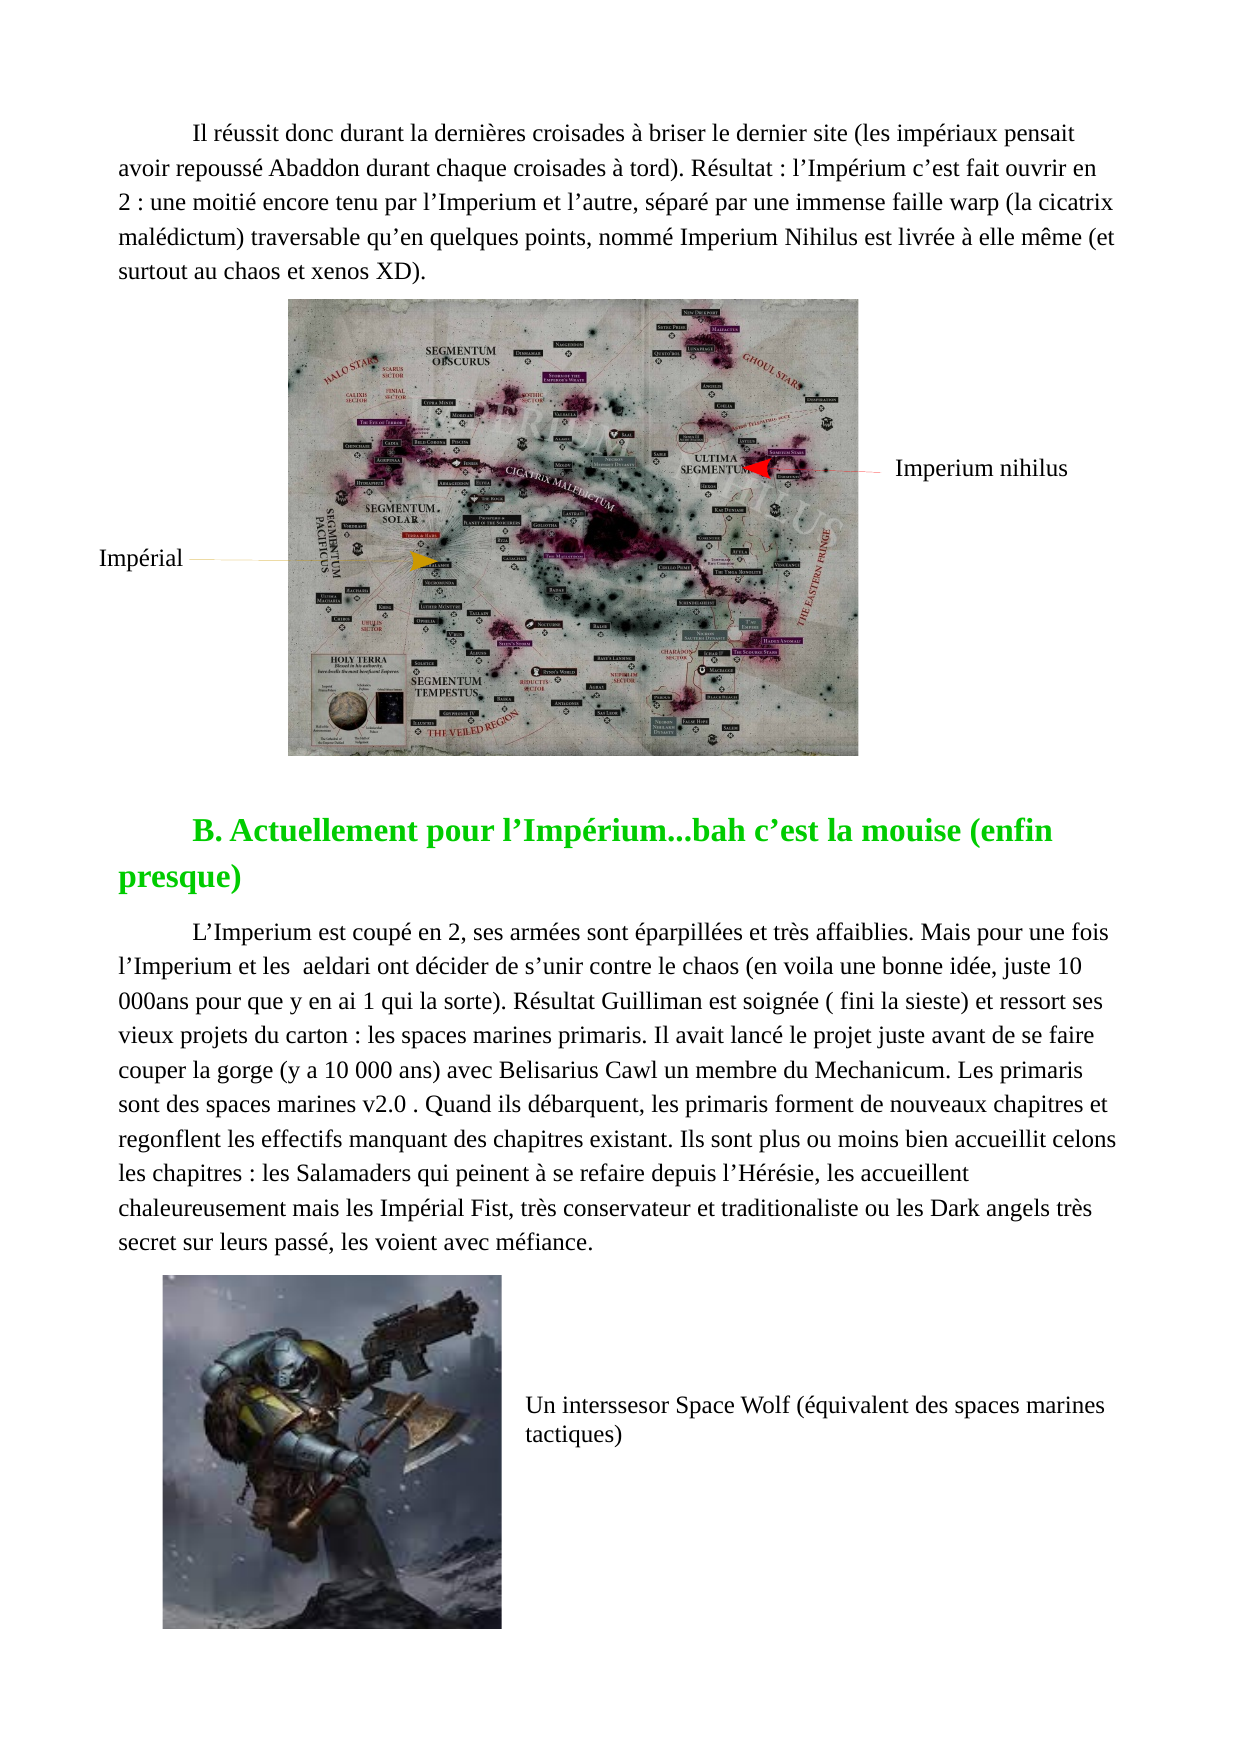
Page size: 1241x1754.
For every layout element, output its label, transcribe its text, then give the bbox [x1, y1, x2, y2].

text L’Imperium est coupé en 2, ses armées sont éparpillées et très affaiblies. Mais pour une fois l’Imperium et les aeldari ont décider de s’unir contre le chaos (en voila une bonne idée, juste 10 000ans pour que y en ai 1 qui la sorte). Résultat Guilliman est soignée ( fini la sieste) et ressort ses vieux projets du carton : les spaces marines primaris. Il avait lancé le projet juste avant de se faire couper la gorge (y a 10 000 ans) avec Belisarius Cawl un membre du Mechanicum. Les primaris sont des spaces marines v2.0 . Quand ils débarquent, les primaris forment de nouveaux chapitres et regonflent les effectifs manquant des chapitres existant. Ils sont plus ou moins bien accueillit celons les chapitres : les Salamaders qui peinent à se refaire depuis l’Hérésie, les accueillent chaleureusement mais les Impérial Fist, très conservateur et traditionaliste ou les Dark angels très secret sur leurs passé, les voient avec méfiance. [118, 917, 1122, 1256]
picture [288, 299, 859, 756]
picture [162, 1275, 502, 1629]
text Il réussit donc durant la dernières croisades à briser le dernier site (les impériaux pensait avoir repoussé Abaddon durant chaque croisades à tord). Résultat : l’Impérium c’est fait ouvrir en 2 : une moitié encore tenu par l’Imperium et l’autre, séparé par une immense faille warp (la cicatrix malédictum) traversable qu’en quelques points, nommé Imperium Nihilus est livrée à elle même (et surtout au chaos et xenos XD). [118, 118, 1122, 285]
text B. Actuellement pour l’Impérium...bah c’est la mouise (enfin presque) [118, 810, 1122, 894]
